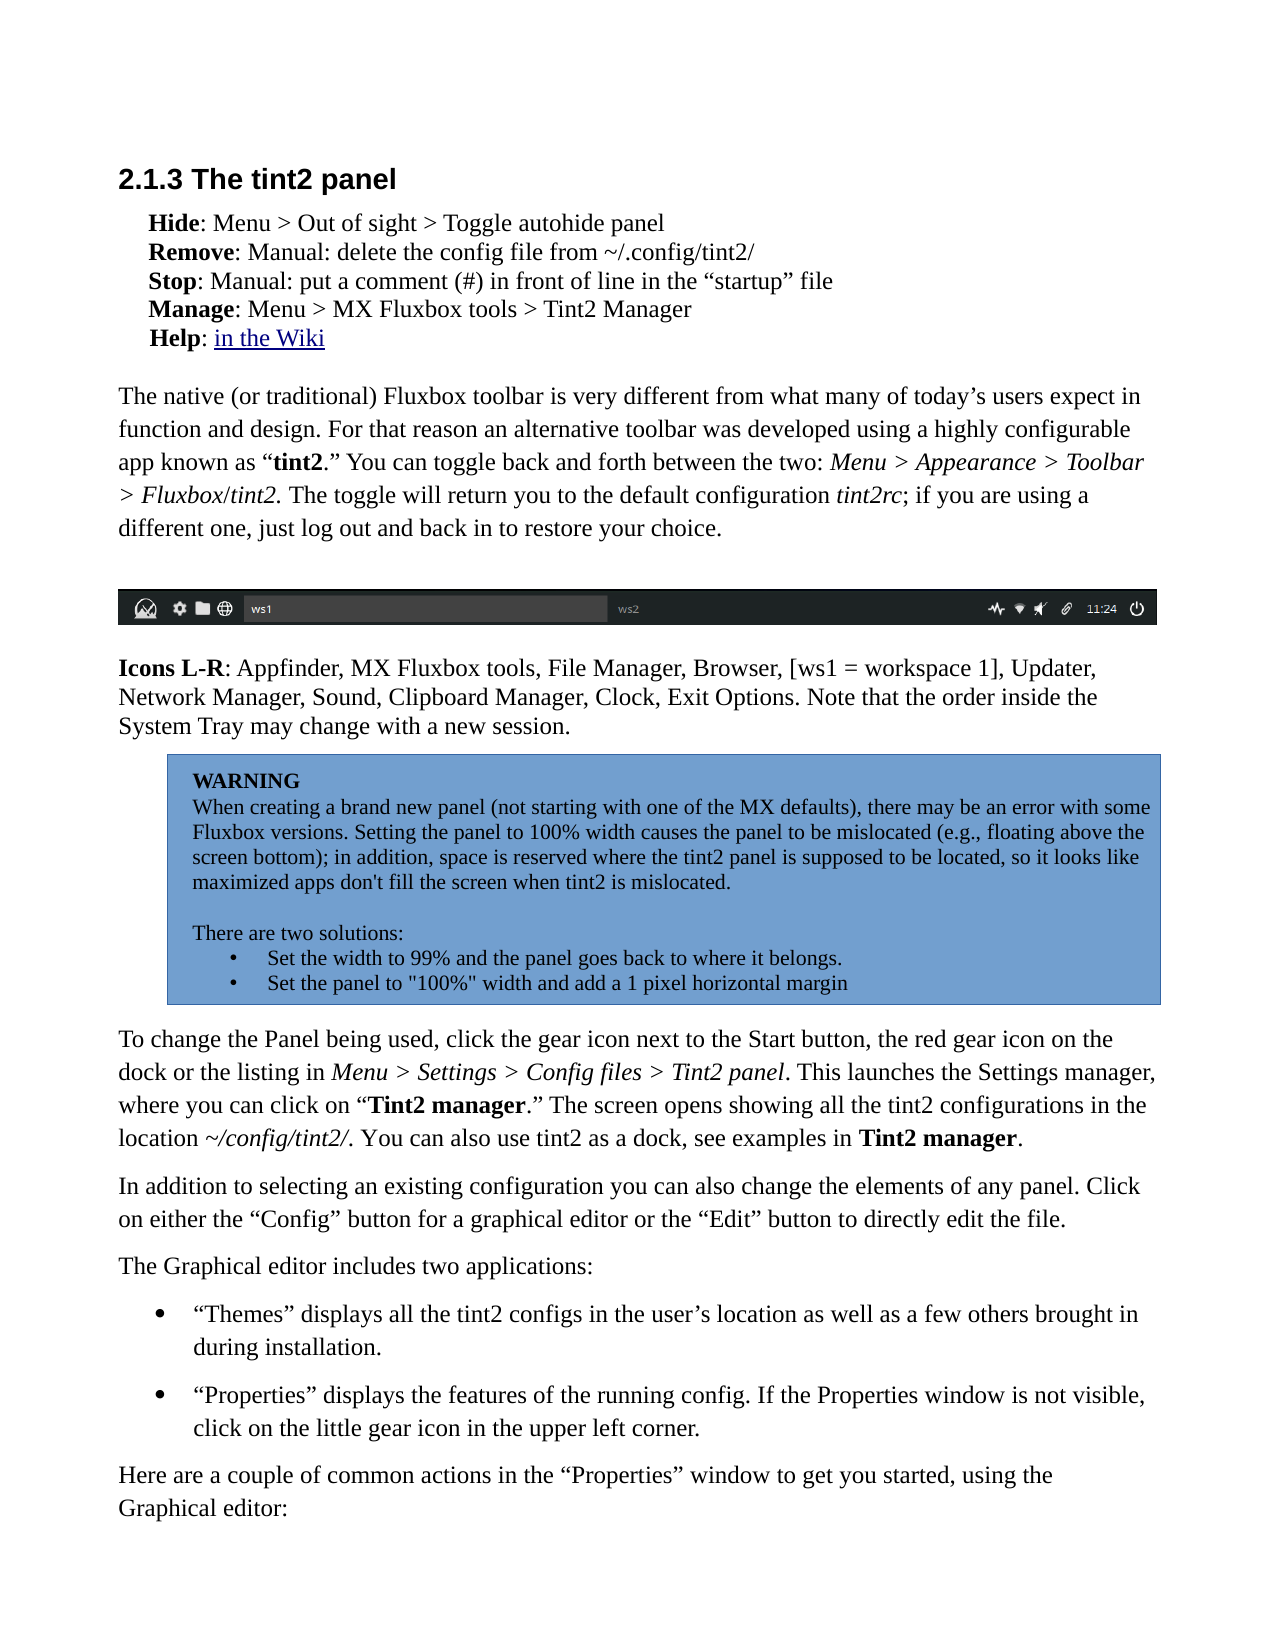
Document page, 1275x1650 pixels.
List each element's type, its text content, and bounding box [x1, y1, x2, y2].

list Set the width to 99% and the panel goes back to where it belongs. [229, 945, 1157, 970]
text Manage: Menu > MX Fluxbox tools > Tint2 Manager [148, 294, 1157, 323]
text Remove: Manual: delete the config file from ~/.config/tint2/ [148, 237, 1157, 266]
text There are two solutions: [118, 920, 1157, 945]
subtitle 2.1.3 The tint2 panel [118, 162, 1157, 196]
list “Properties” displays the features of the running config. If the Properties window is not visible, click on the little gear icon in the upper left corner. [156, 1380, 1157, 1441]
text WARNING [118, 768, 1157, 794]
text Help: in the Wiki [118, 323, 1157, 352]
text To change the Panel being used, click the gear icon next to the Start button, the red gear icon on the dock or the listing in Menu > Settings > Config files > Tint2 panel. This launches the Settings manager, where you can click on “Tint2 manager.” The screen opens showing all the tint2 configurations in the location ~/config/tint2/. You can also use tint2 as a dock, see examples in Tint2 manager. [118, 1024, 1157, 1152]
text When creating a brand new panel (not starting with one of the MX defaults), there may be an error with some Fluxbox versions. Setting the panel to 100% width causes the panel to be mislocated (e.g., floating above the screen bottom); in addition, space is reserved where the tint2 panel is supposed to be located, so it looks like maximized apps don't fill the screen when tint2 is mislocated. [118, 794, 1157, 894]
list “Themes” displays all the tint2 configs in the user’s location as well as a few others brought in during installation. [156, 1299, 1157, 1361]
text Icons L-R: Appfinder, MX Fluxbox tools, File Manager, Browser, [ws1 = workspace 1], Updater, Network Manager, Sound, Clipboard Manager, Clock, Exit Options. Note that the order inside the System Tray may change with a new session. [118, 653, 1157, 740]
picture [118, 589, 1157, 625]
text Here are a couple of common actions in the “Properties” window to get you started, using the Graphical editor: [118, 1460, 1157, 1522]
text The native (or traditional) Fluxbox toolbar is very different from what many of today’s users expect in function and design. For that reason an alternative toolbar was developed using a highly configurable app known as “tint2.” You can toggle back and forth between the two: Menu > Appearance > Toolbar > Fluxbox/tint2. The toggle will return you to the default configuration tint2rc; if you are using a different one, just log out and back in to restore your choice. [118, 381, 1157, 542]
list Set the panel to "100%" width and add a 1 pixel horizontal margin [229, 970, 1157, 995]
text The Graphical editor includes two applications: [118, 1251, 1157, 1280]
text Hide: Menu > Out of sight > Toggle autohide panel [148, 208, 1157, 237]
text Stop: Manual: put a comment (#) in front of line in the “startup” file [148, 266, 1157, 294]
text In addition to selecting an existing configuration you can also change the elements of any panel. Click on either the “Config” button for a graphical editor or the “Edit” button to directly edit the file. [118, 1171, 1157, 1233]
